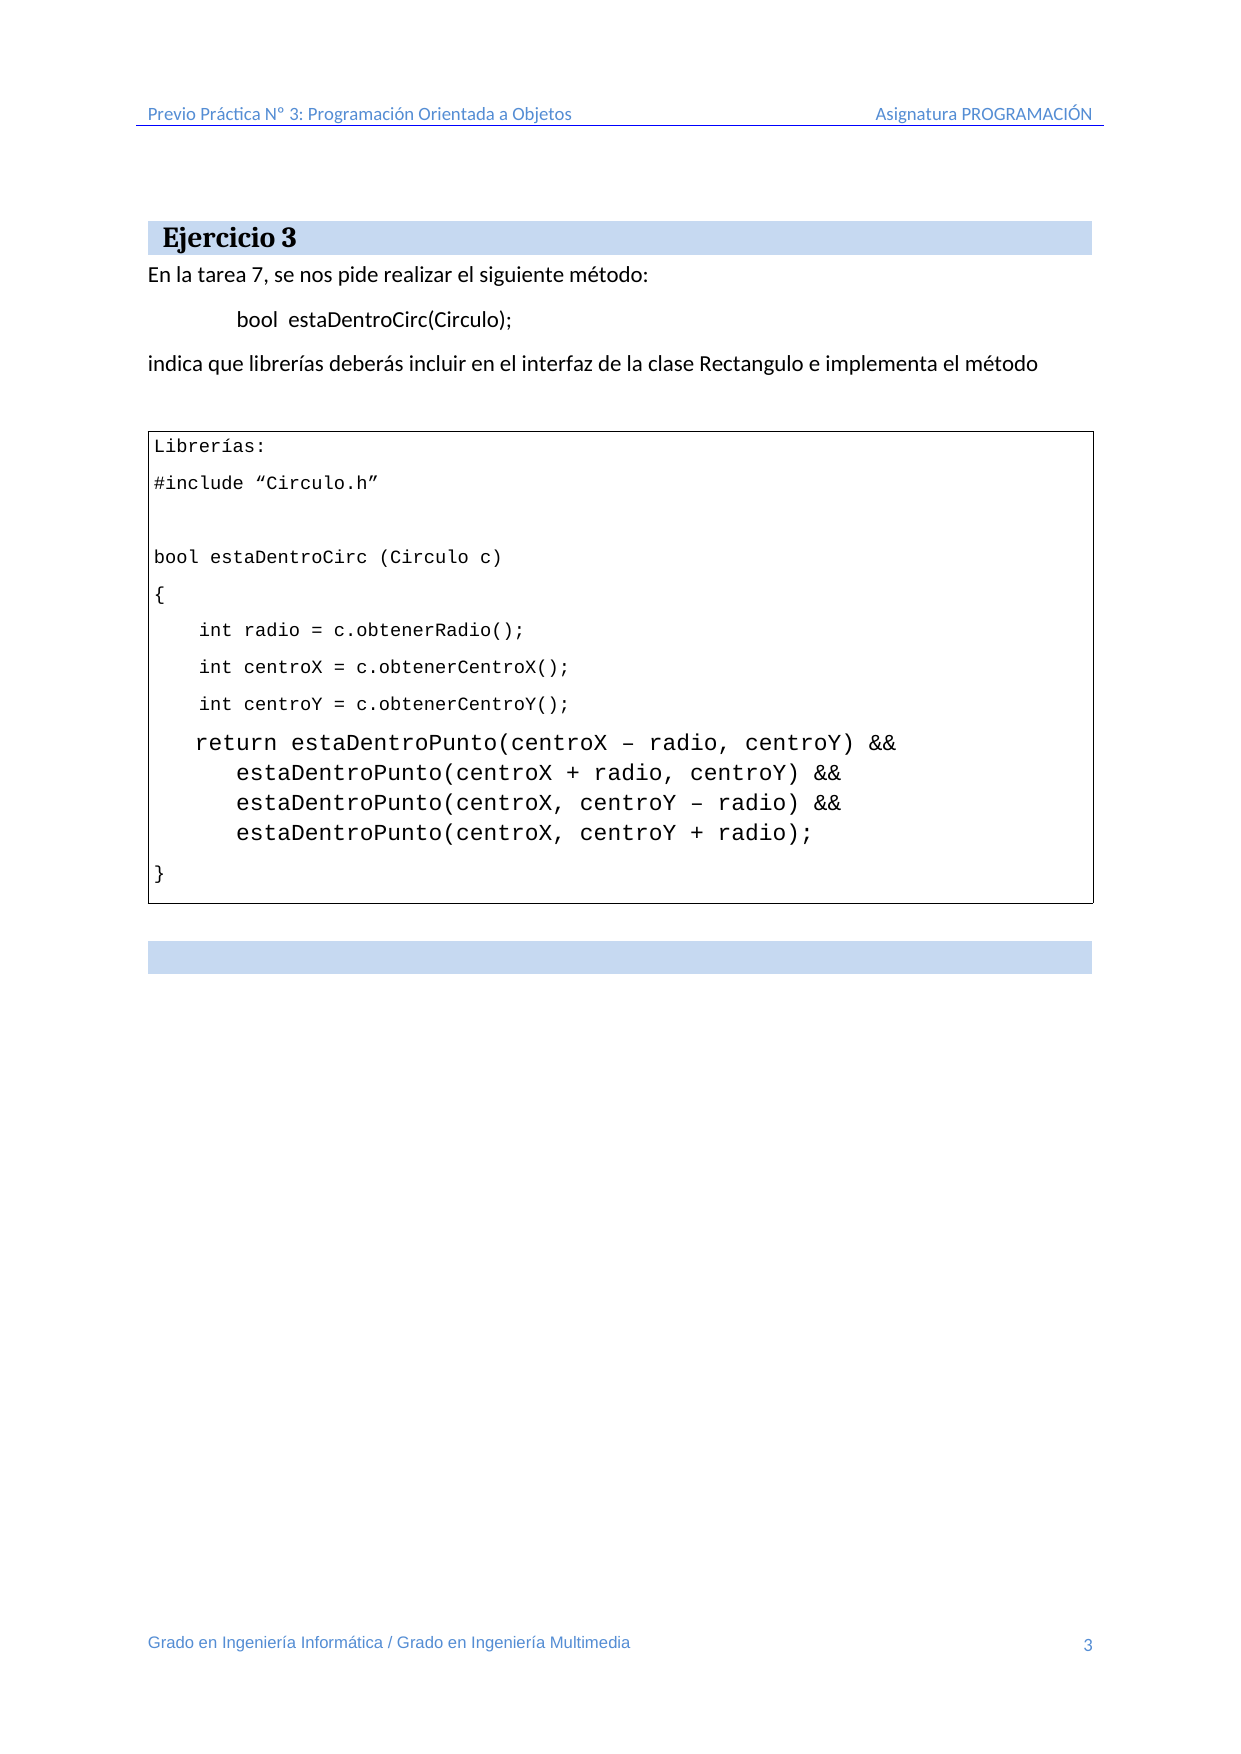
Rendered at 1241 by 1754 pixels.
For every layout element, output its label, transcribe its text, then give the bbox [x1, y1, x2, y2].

table_header Librerías: #include “Circulo.h” bool estaDentroCirc (Circulo c) { int radio = c.obtenerRadio(); int centroX = c.obtenerCentroX(); int centroY = c.obtenerCentroY(); return estaDentroPunto(centroX – radio, centroY) && estaDentroPunto(centroX + radio, centroY) && estaDentroPunto(centroX, centroY – radio) && estaDentroPunto(centroX, centroY + radio); } [149, 432, 1093, 903]
list indica que librerías deberás incluir en el interfaz de la clase Rectangulo e implementa el método [148, 349, 1092, 377]
list bool estaDentroCirc(Circulo); [236, 305, 1092, 333]
list En la tarea 7, se nos pide realizar el siguiente método: [148, 260, 1092, 288]
subtitle Ejercicio 3 [148, 221, 1092, 255]
